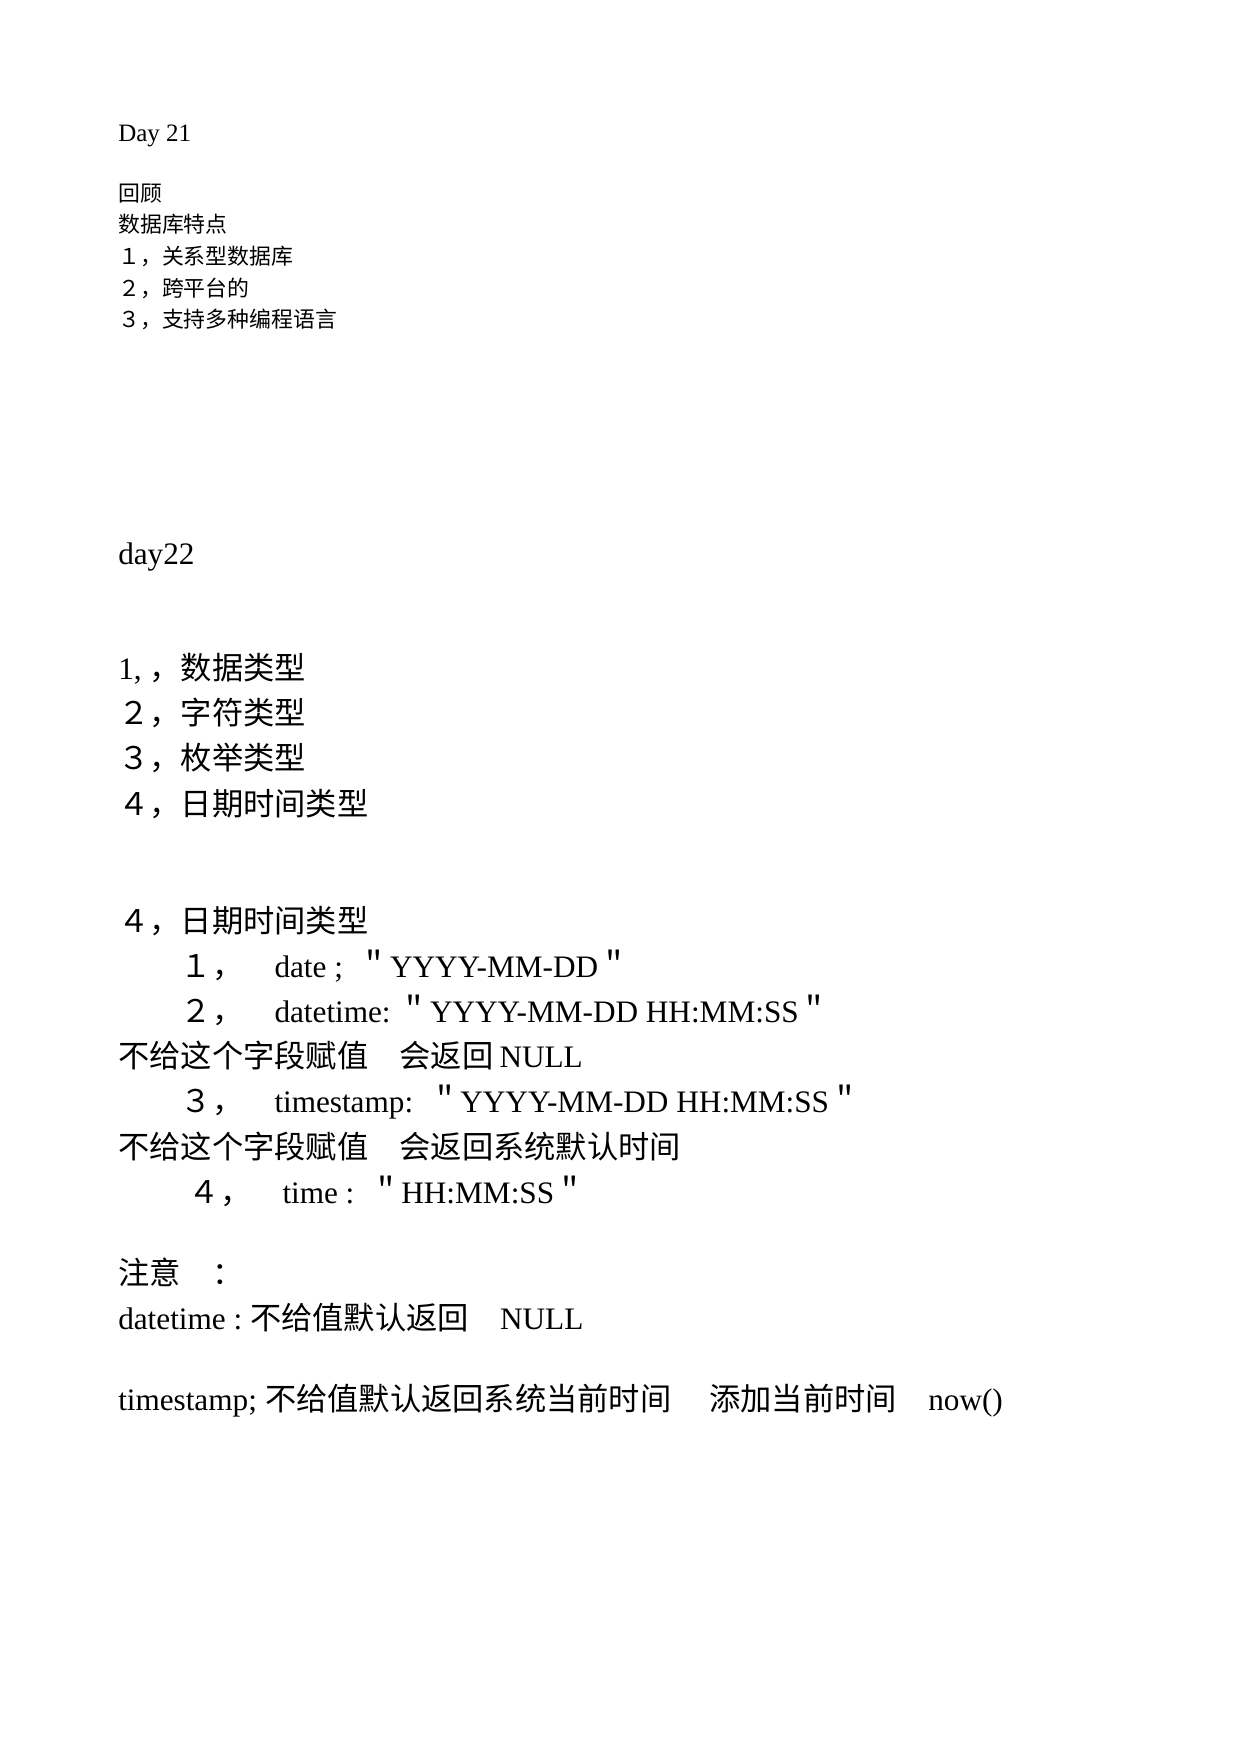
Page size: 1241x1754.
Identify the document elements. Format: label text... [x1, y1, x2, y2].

text Day 21 [118, 118, 1122, 147]
text ３，支持多种编程语言 [118, 302, 1122, 334]
text 不给这个字段赋值 会返回NULL [118, 1031, 1122, 1077]
text ４，日期时间类型 [118, 779, 1122, 824]
text timestamp; 不给值默认返回系统当前时间 添加当前时间 now() [118, 1374, 1122, 1420]
text ４，日期时间类型 [118, 896, 1122, 941]
text １， date ; ＂YYYY-MM-DD＂ [118, 941, 1122, 986]
text ２， datetime: ＂YYYY-MM-DD HH:MM:SS＂ [118, 986, 1122, 1031]
text ４， time : ＂HH:MM:SS＂ [118, 1167, 1122, 1212]
text ２，字符类型 [118, 688, 1122, 733]
text １，关系型数据库 [118, 239, 1122, 271]
text datetime : 不给值默认返回 NULL [118, 1293, 1122, 1338]
text 数据库特点 [118, 207, 1122, 239]
text 1, ，数据类型 [118, 643, 1122, 688]
text ３，枚举类型 [118, 733, 1122, 779]
text ２，跨平台的 [118, 271, 1122, 302]
text day22 [118, 535, 1122, 571]
text 不给这个字段赋值 会返回系统默认时间 [118, 1122, 1122, 1167]
text 回顾 [118, 176, 1122, 207]
text ３， timestamp: ＂YYYY-MM-DD HH:MM:SS＂ [118, 1077, 1122, 1122]
text 注意 ： [118, 1248, 1122, 1293]
